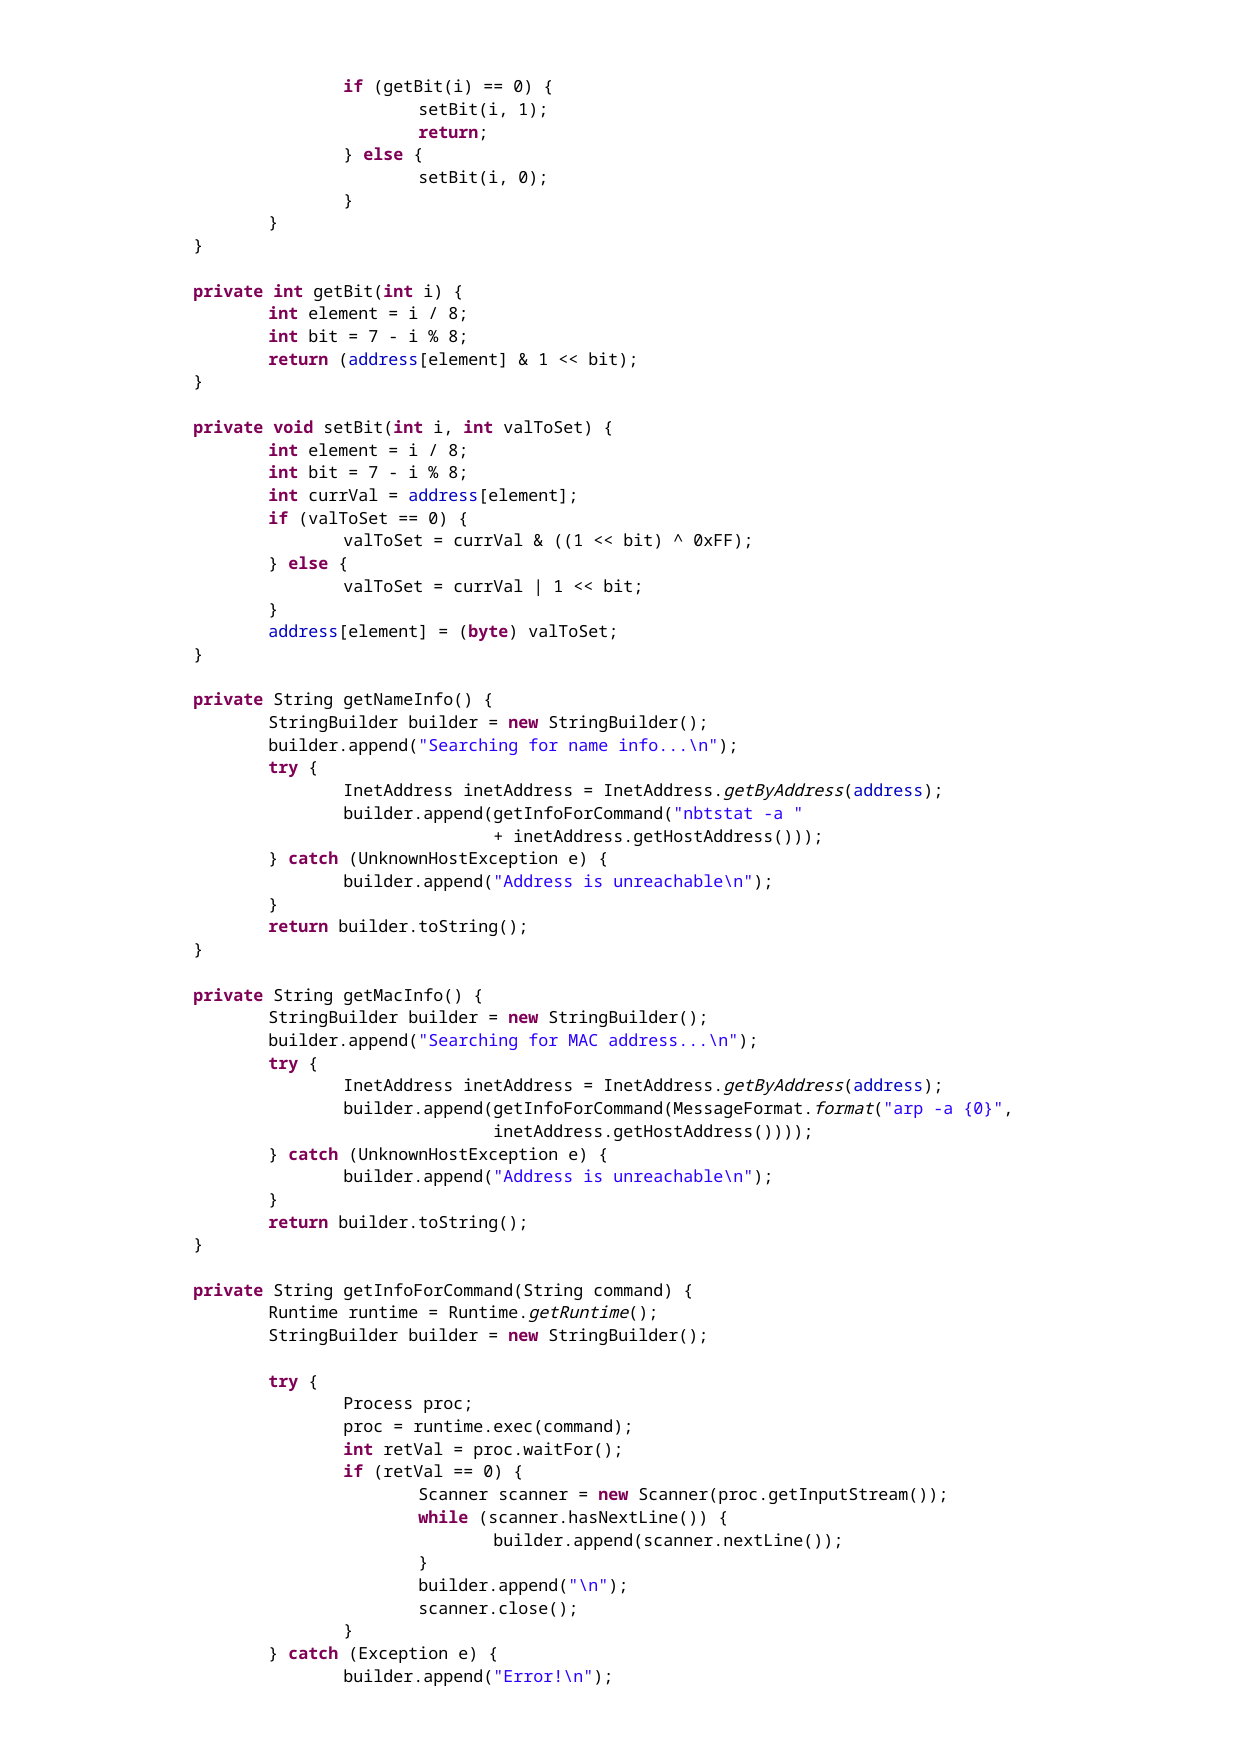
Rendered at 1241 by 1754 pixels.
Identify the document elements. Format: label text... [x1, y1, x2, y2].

text Process proc; [118, 1392, 1162, 1415]
text valToSet = currVal | 1 << bit; [118, 574, 1162, 597]
text private void setBit(int i, int valToSet) { [118, 416, 1162, 438]
text setBit(i, 0); [118, 166, 1162, 188]
text builder.append(getInfoForCommand("nbtstat -a " [118, 802, 1162, 824]
text } [118, 1619, 1162, 1642]
text } catch (UnknownHostException e) { [118, 1142, 1162, 1165]
text InetAddress inetAddress = InetAddress.getByAddress(address); [118, 779, 1162, 802]
text try { [118, 1051, 1162, 1074]
text return (address[element] & 1 << bit); [118, 347, 1162, 370]
text builder.append(getInfoForCommand(MessageFormat.format("arp -a {0}", [118, 1097, 1162, 1119]
text if (getBit(i) == 0) { [118, 75, 1162, 98]
text } else { [118, 143, 1162, 166]
text private String getMacInfo() { [118, 983, 1162, 1006]
text } [118, 938, 1162, 961]
text int retVal = proc.waitFor(); [118, 1437, 1162, 1460]
text builder.append("Searching for MAC address...\n"); [118, 1029, 1162, 1051]
text StringBuilder builder = new StringBuilder(); [118, 1324, 1162, 1347]
text private String getInfoForCommand(String command) { [118, 1278, 1162, 1301]
text } [118, 370, 1162, 393]
text } else { [118, 552, 1162, 574]
text builder.append("Address is unreachable\n"); [118, 870, 1162, 892]
text } [118, 1233, 1162, 1256]
text } [118, 597, 1162, 620]
text while (scanner.hasNextLine()) { [118, 1506, 1162, 1528]
text int element = i / 8; [118, 302, 1162, 325]
text } catch (UnknownHostException e) { [118, 847, 1162, 870]
text } [118, 211, 1162, 234]
text setBit(i, 1); [118, 98, 1162, 120]
text StringBuilder builder = new StringBuilder(); [118, 1006, 1162, 1029]
text proc = runtime.exec(command); [118, 1415, 1162, 1437]
text builder.append("\n"); [118, 1574, 1162, 1596]
text + inetAddress.getHostAddress())); [118, 824, 1162, 847]
text scanner.close(); [118, 1596, 1162, 1619]
text builder.append("Error!\n"); [118, 1664, 1162, 1687]
text valToSet = currVal & ((1 << bit) ^ 0xFF); [118, 529, 1162, 552]
text } [118, 1551, 1162, 1574]
text int bit = 7 - i % 8; [118, 461, 1162, 484]
text } [118, 643, 1162, 665]
text Scanner scanner = new Scanner(proc.getInputStream()); [118, 1483, 1162, 1506]
text InetAddress inetAddress = InetAddress.getByAddress(address); [118, 1074, 1162, 1097]
text return builder.toString(); [118, 1210, 1162, 1233]
text try { [118, 756, 1162, 779]
text private String getNameInfo() { [118, 688, 1162, 711]
text address[element] = (byte) valToSet; [118, 620, 1162, 643]
text private int getBit(int i) { [118, 279, 1162, 302]
text return; [118, 120, 1162, 143]
text } [118, 234, 1162, 257]
text int bit = 7 - i % 8; [118, 325, 1162, 347]
text StringBuilder builder = new StringBuilder(); [118, 711, 1162, 733]
text Runtime runtime = Runtime.getRuntime(); [118, 1301, 1162, 1324]
text } [118, 188, 1162, 211]
text return builder.toString(); [118, 915, 1162, 938]
text if (retVal == 0) { [118, 1460, 1162, 1483]
text int element = i / 8; [118, 438, 1162, 461]
text if (valToSet == 0) { [118, 506, 1162, 529]
text builder.append("Address is unreachable\n"); [118, 1165, 1162, 1188]
text int currVal = address[element]; [118, 484, 1162, 506]
text try { [118, 1369, 1162, 1392]
text } catch (Exception e) { [118, 1642, 1162, 1664]
text inetAddress.getHostAddress()))); [118, 1119, 1162, 1142]
text builder.append(scanner.nextLine()); [118, 1528, 1162, 1551]
text } [118, 1188, 1162, 1210]
text } [118, 892, 1162, 915]
text builder.append("Searching for name info...\n"); [118, 733, 1162, 756]
